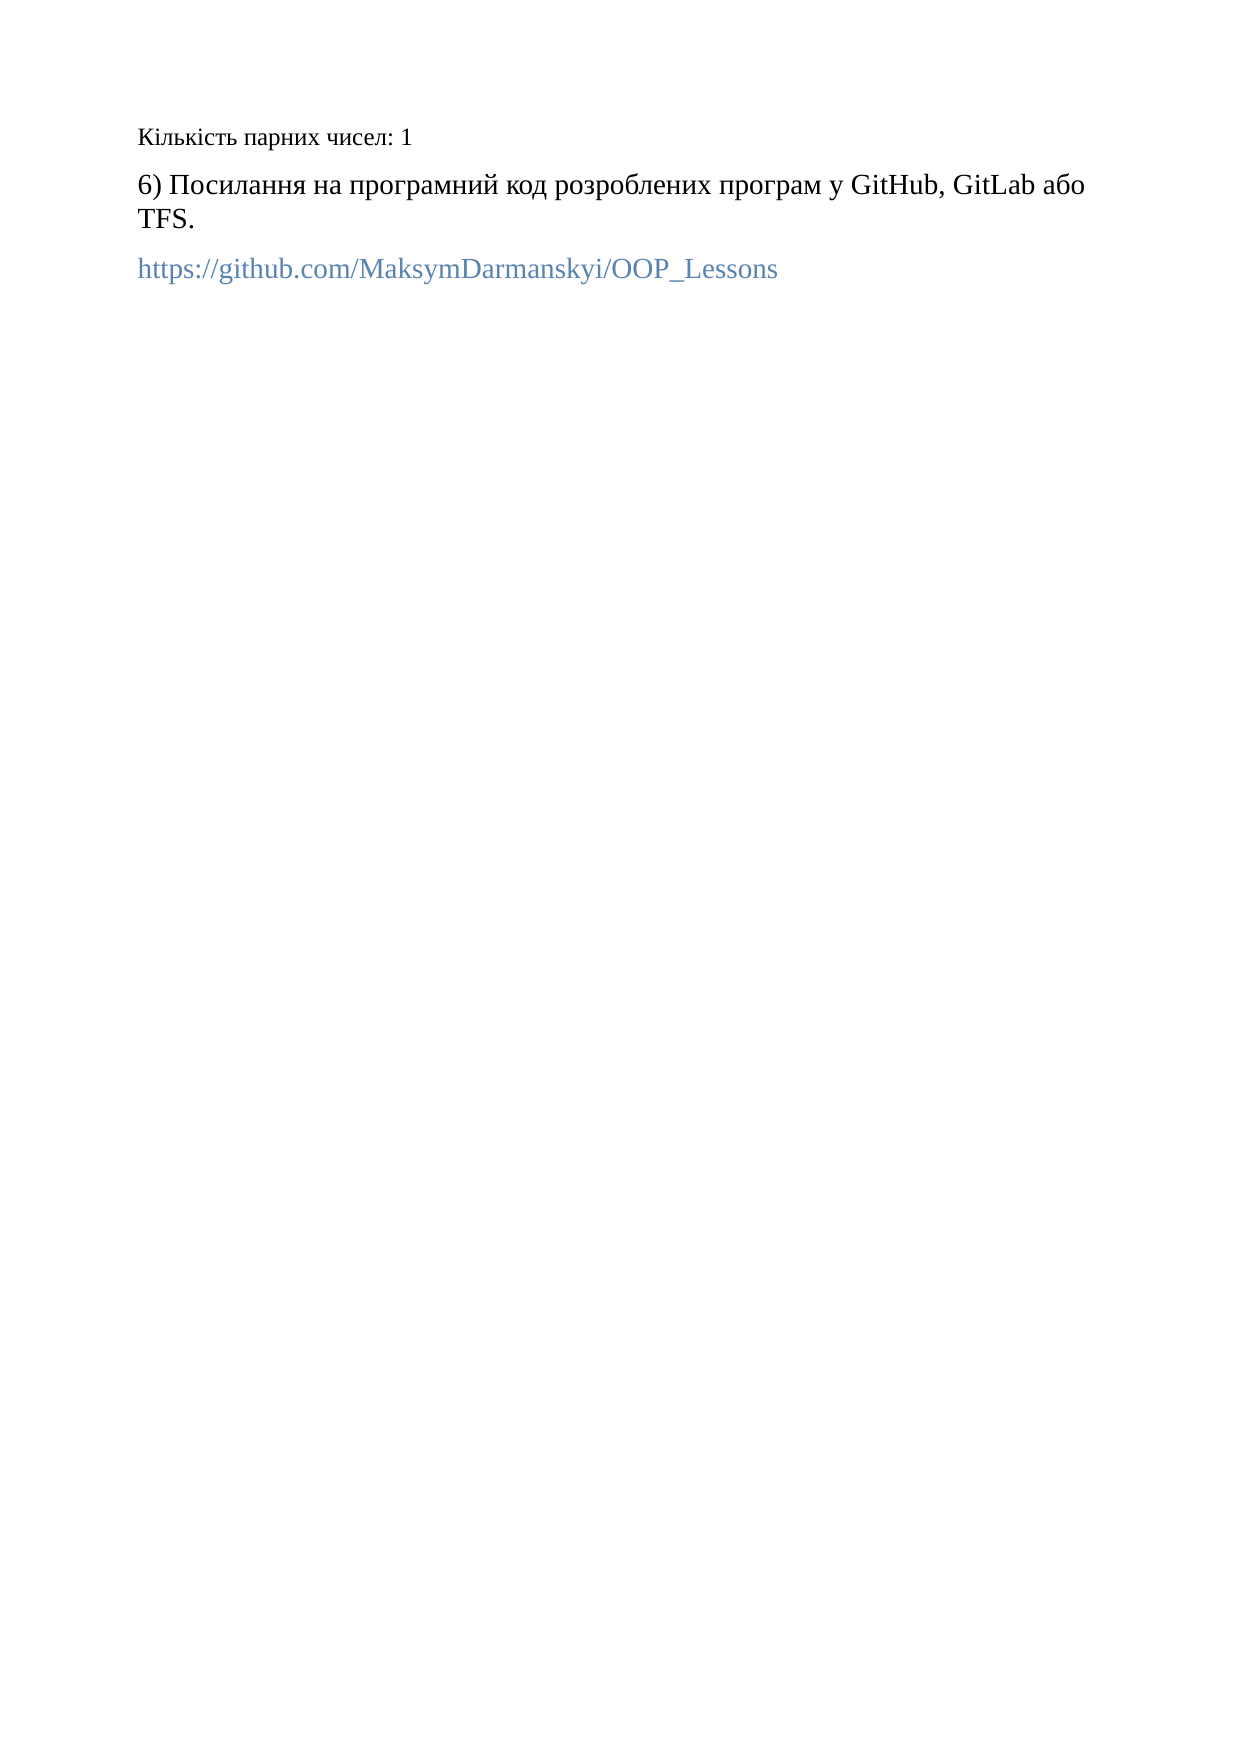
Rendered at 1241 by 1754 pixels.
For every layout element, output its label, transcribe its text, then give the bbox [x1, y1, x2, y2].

text https://github.com/MaksymDarmanskyi/OOP_Lessons [137, 251, 1112, 284]
text 6) Посилання на програмний код розроблених програм у GitHub, GitLab або TFS. [137, 167, 1112, 234]
text Кількість парних чисел: 1 [137, 118, 1112, 151]
